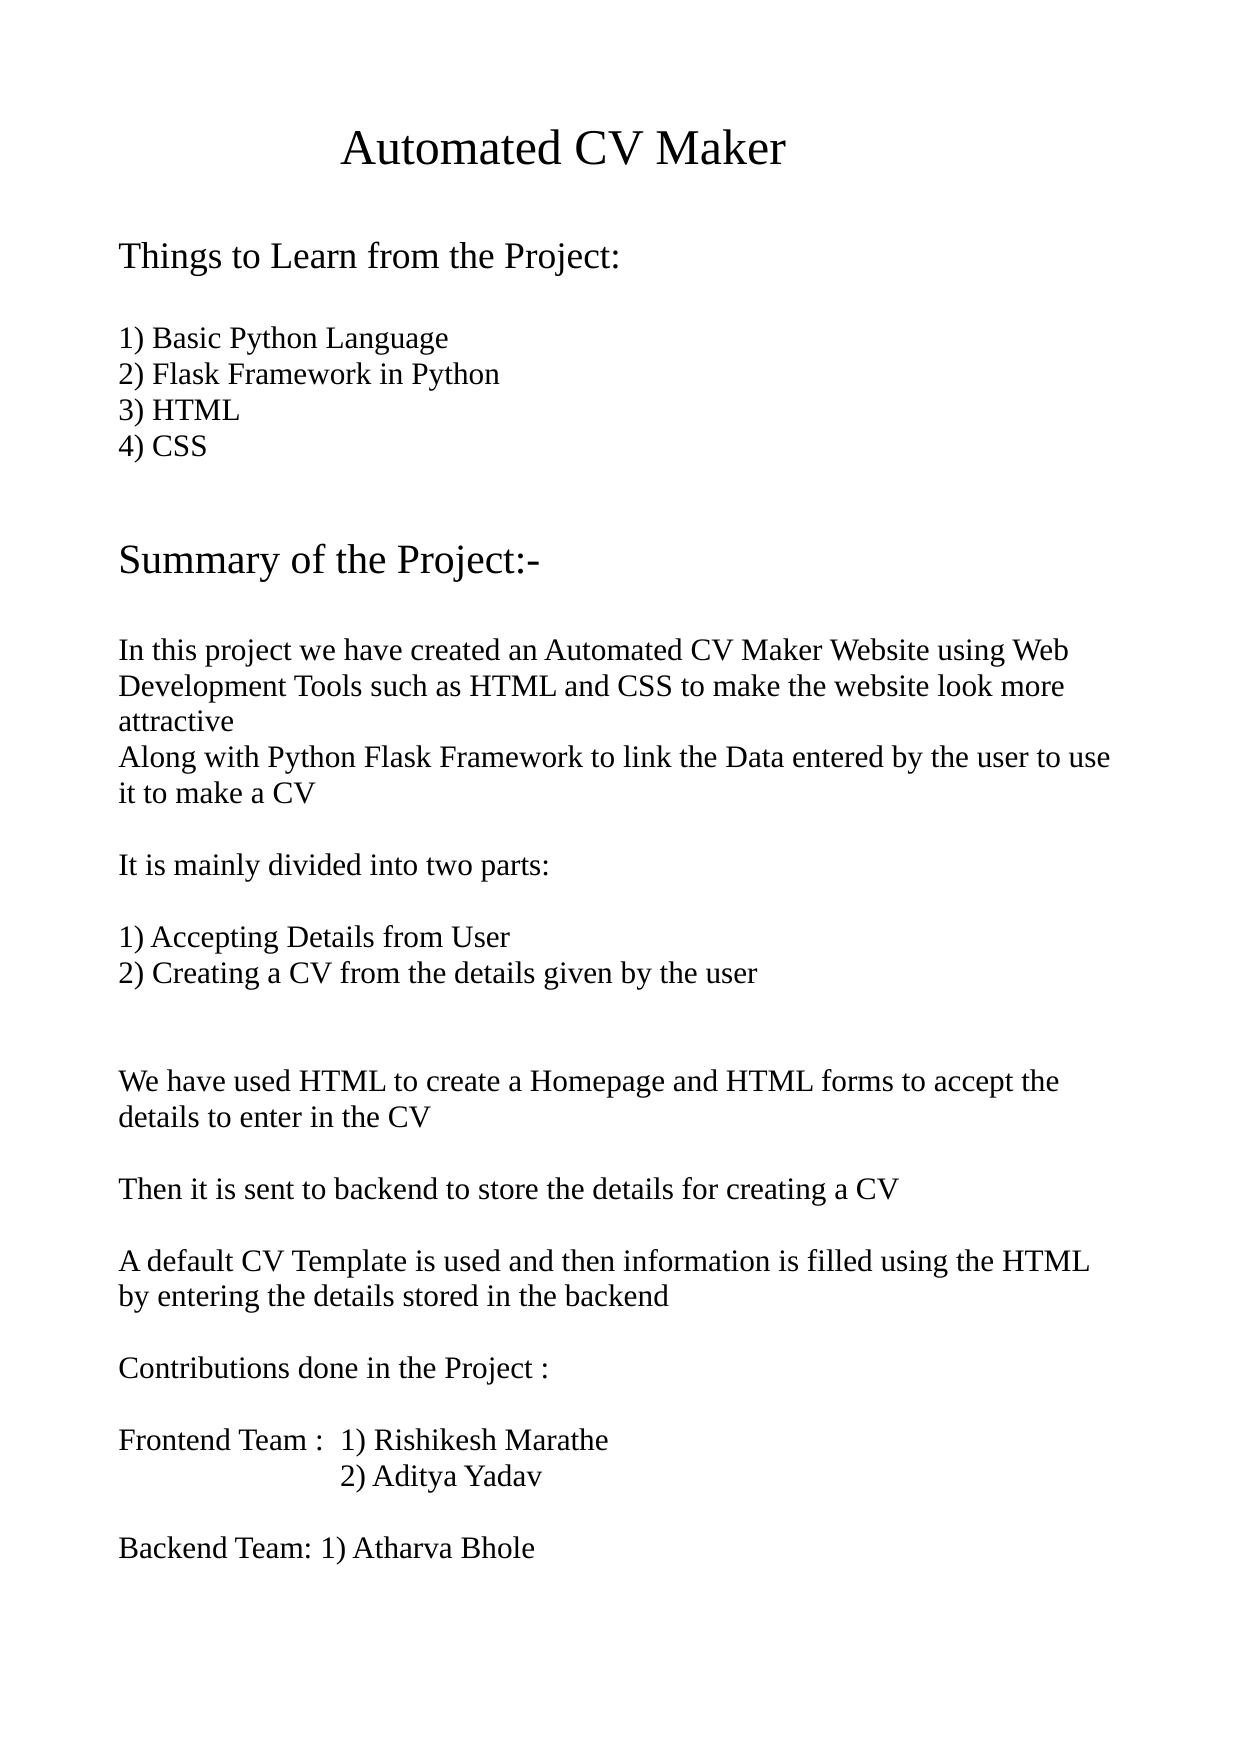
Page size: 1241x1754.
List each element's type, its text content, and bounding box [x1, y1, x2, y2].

text 2) Flask Framework in Python [118, 355, 1122, 391]
text 3) HTML [118, 391, 1122, 427]
text Then it is sent to backend to store the details for creating a CV [118, 1170, 1122, 1206]
text Along with Python Flask Framework to link the Data entered by the user to use it to make a CV [118, 739, 1122, 811]
text We have used HTML to create a Homepage and HTML forms to accept the details to enter in the CV [118, 1062, 1122, 1134]
text 1) Basic Python Language [118, 319, 1122, 355]
text 1) Accepting Details from User [118, 918, 1122, 954]
text Contributions done in the Project : [118, 1349, 1122, 1386]
text Things to Learn from the Project: [118, 233, 1122, 276]
text It is mainly divided into two parts: [118, 846, 1122, 882]
text Summary of the Project:- [118, 535, 1122, 583]
text Backend Team: 1) Atharva Bhole [118, 1529, 1122, 1565]
text In this project we have created an Automated CV Maker Website using Web Development Tools such as HTML and CSS to make the website look more attractive [118, 631, 1122, 739]
text 2) Aditya Yadav [118, 1457, 1122, 1493]
text 2) Creating a CV from the details given by the user [118, 954, 1122, 990]
text 4) CSS [118, 427, 1122, 463]
text Frontend Team : 1) Rishikesh Marathe [118, 1421, 1122, 1457]
text Automated CV Maker [118, 118, 1122, 176]
text A default CV Template is used and then information is filled using the HTML by entering the details stored in the backend [118, 1242, 1122, 1314]
